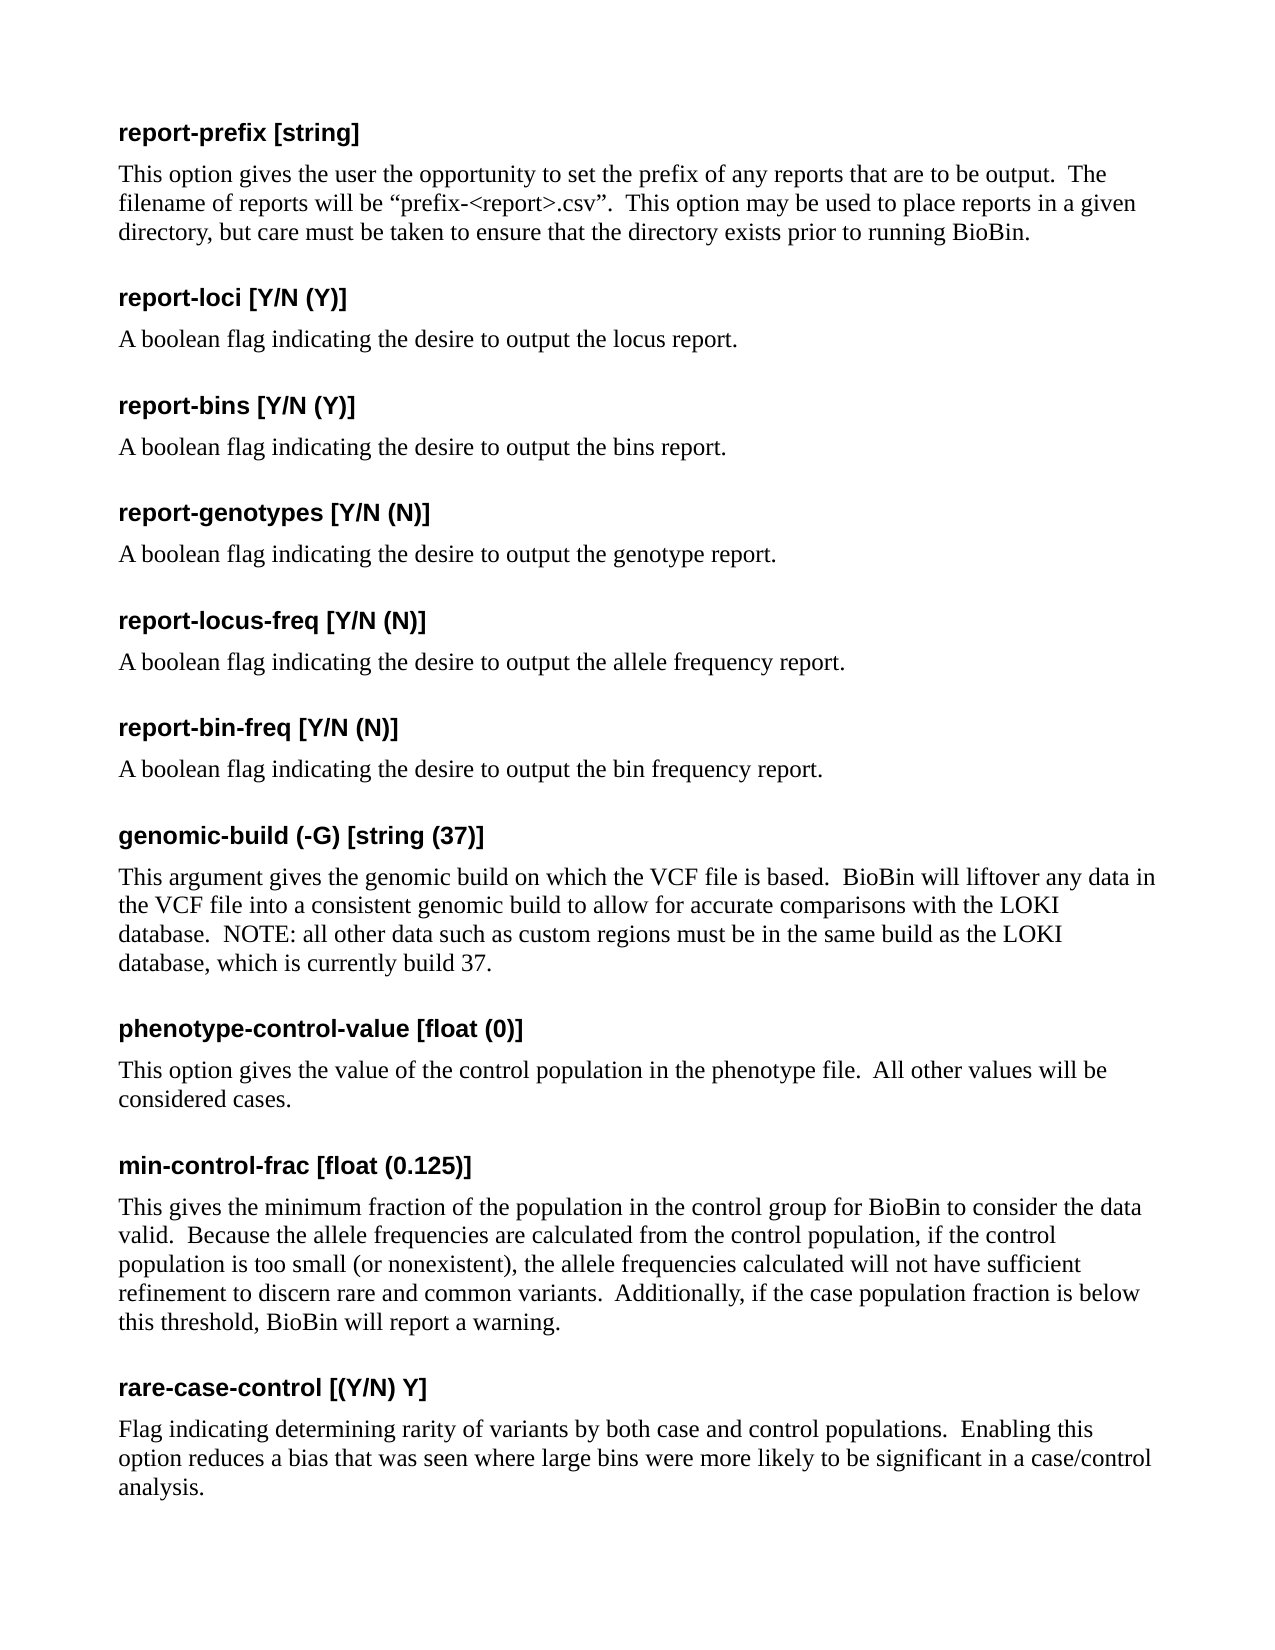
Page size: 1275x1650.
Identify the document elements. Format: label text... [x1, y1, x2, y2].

text A boolean flag indicating the desire to output the bins report. [118, 432, 1157, 461]
text A boolean flag indicating the desire to output the locus report. [118, 324, 1157, 353]
subtitle report-bin-freq [Y/N (N)] [118, 713, 1157, 742]
subtitle report-genotypes [Y/N (N)] [118, 498, 1157, 527]
text A boolean flag indicating the desire to output the allele frequency report. [118, 647, 1157, 676]
subtitle report-prefix [string] [118, 118, 1157, 147]
subtitle min-control-frac [float (0.125)] [118, 1151, 1157, 1179]
text This gives the minimum fraction of the population in the control group for BioBin to consider the data valid. Because the allele frequencies are calculated from the control population, if the control population is too small (or nonexistent), the allele frequencies calculated will not have sufficient refinement to discern rare and common variants. Additionally, if the case population fraction is below this threshold, BioBin will report a warning. [118, 1192, 1157, 1336]
text This option gives the value of the control population in the phenotype file. All other values will be considered cases. [118, 1056, 1157, 1113]
text This option gives the user the opportunity to set the prefix of any reports that are to be output. The filename of reports will be “prefix-<report>.csv”. This option may be used to place reports in a given directory, but care must be taken to ensure that the directory exists prior to running BioBin. [118, 159, 1157, 246]
subtitle phenotype-control-value [float (0)] [118, 1014, 1157, 1043]
subtitle report-loci [Y/N (Y)] [118, 283, 1157, 312]
text This argument gives the genomic build on which the VCF file is based. BioBin will liftover any data in the VCF file into a consistent genomic build to allow for accurate comparisons with the LOKI database. NOTE: all other data such as custom regions must be in the same build as the LOKI database, which is currently build 37. [118, 862, 1157, 977]
subtitle report-bins [Y/N (Y)] [118, 391, 1157, 419]
subtitle genomic-build (-G) [string (37)] [118, 821, 1157, 849]
subtitle report-locus-freq [Y/N (N)] [118, 606, 1157, 634]
text A boolean flag indicating the desire to output the genotype report. [118, 539, 1157, 568]
subtitle rare-case-control [(Y/N) Y] [118, 1373, 1157, 1402]
text A boolean flag indicating the desire to output the bin frequency report. [118, 754, 1157, 783]
text Flag indicating determining rarity of variants by both case and control populations. Enabling this option reduces a bias that was seen where large bins were more likely to be significant in a case/control analysis. [118, 1414, 1157, 1501]
